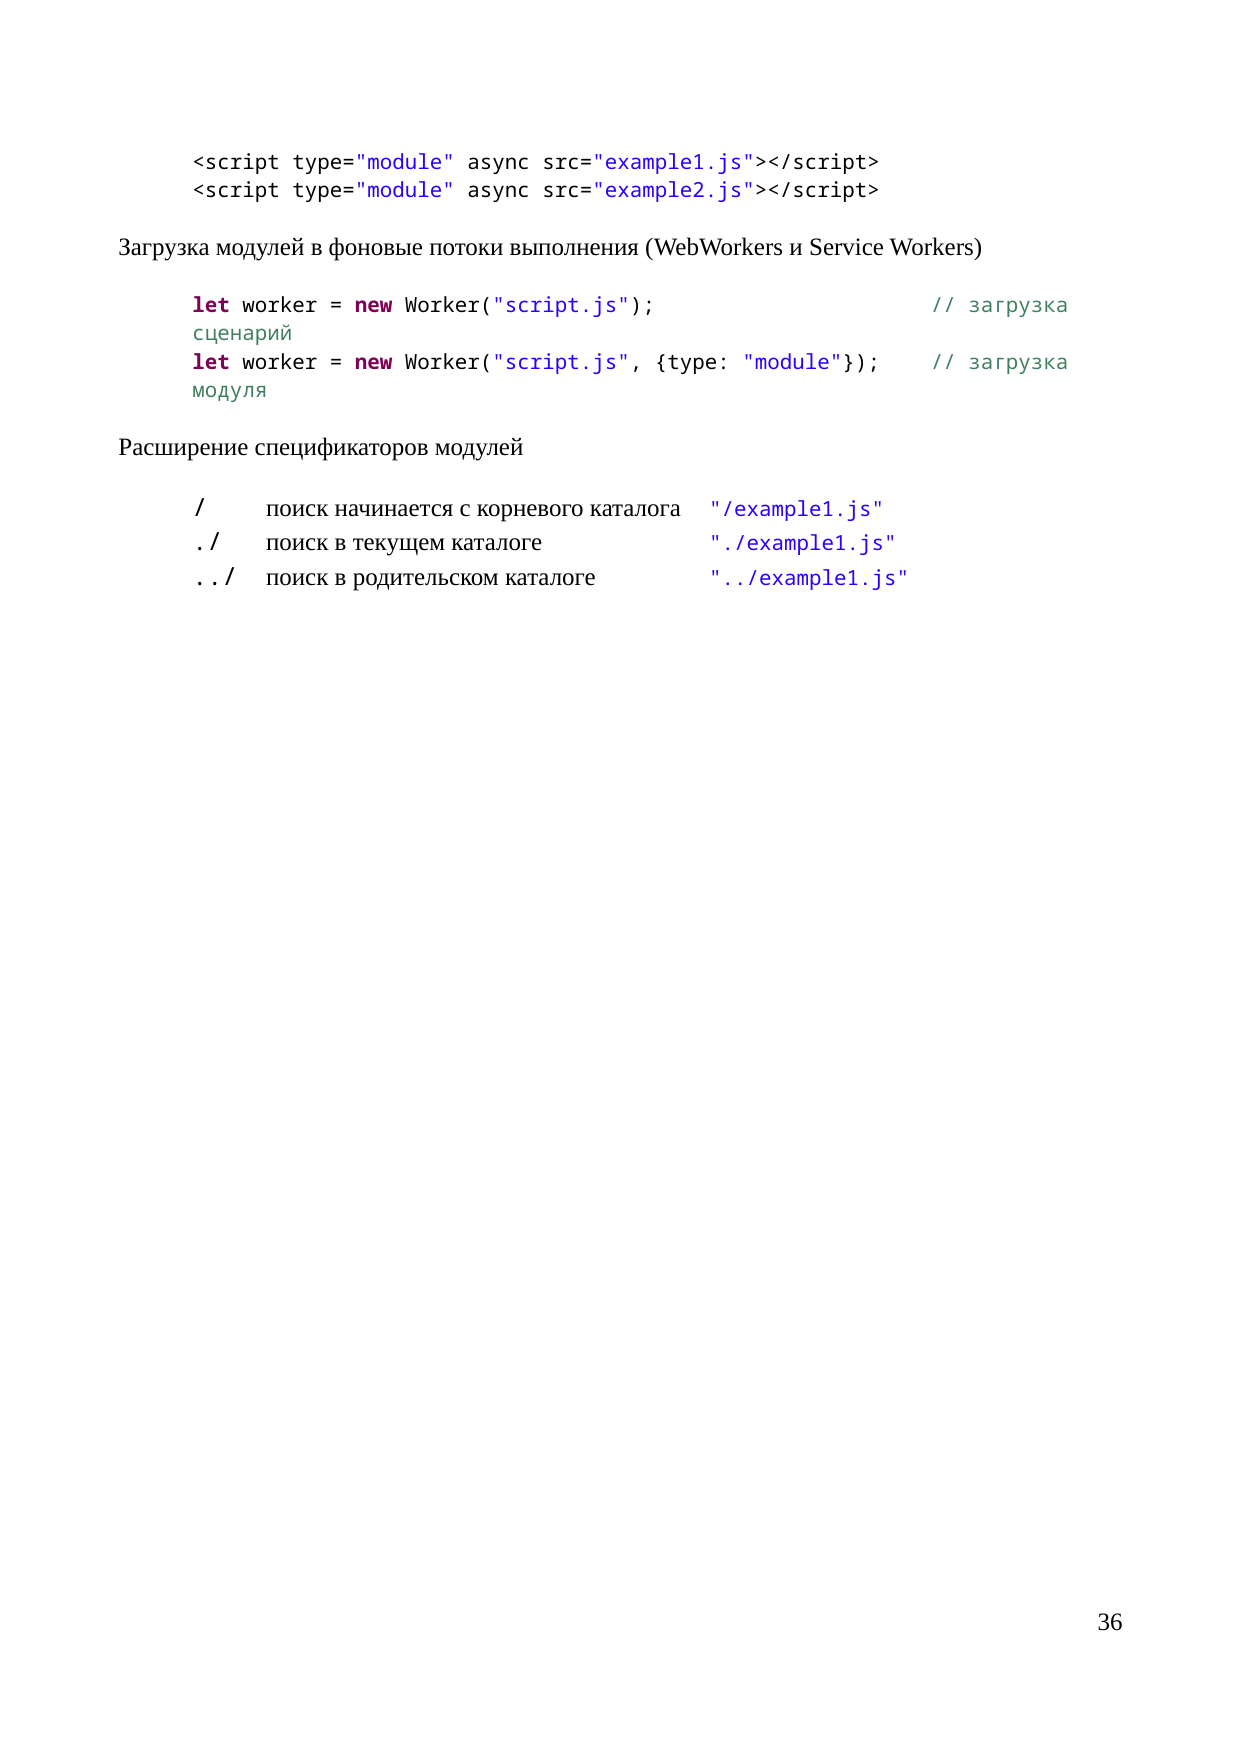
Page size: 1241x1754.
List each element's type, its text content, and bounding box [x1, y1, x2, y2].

text / поиск начинается с корневого каталога "/example1.js" [118, 490, 1122, 524]
text let worker = new Worker("script.js", {type: "module"}); // загрузка модуля [192, 347, 1122, 404]
text <script type="module" async src="example2.js"></script> [192, 175, 1122, 204]
text Расширение спецификаторов модулей [118, 432, 1122, 461]
text <script type="module" async src="example1.js"></script> [192, 147, 1122, 175]
text ../ поиск в родительском каталоге "../example1.js" [118, 558, 1122, 592]
text Загрузка модулей в фоновые потоки выполнения (WebWorkers и Service Workers) [118, 232, 1122, 261]
text let worker = new Worker("script.js"); // загрузка сценарий [192, 290, 1122, 347]
text ./ поиск в текущем каталоге "./example1.js" [118, 524, 1122, 558]
